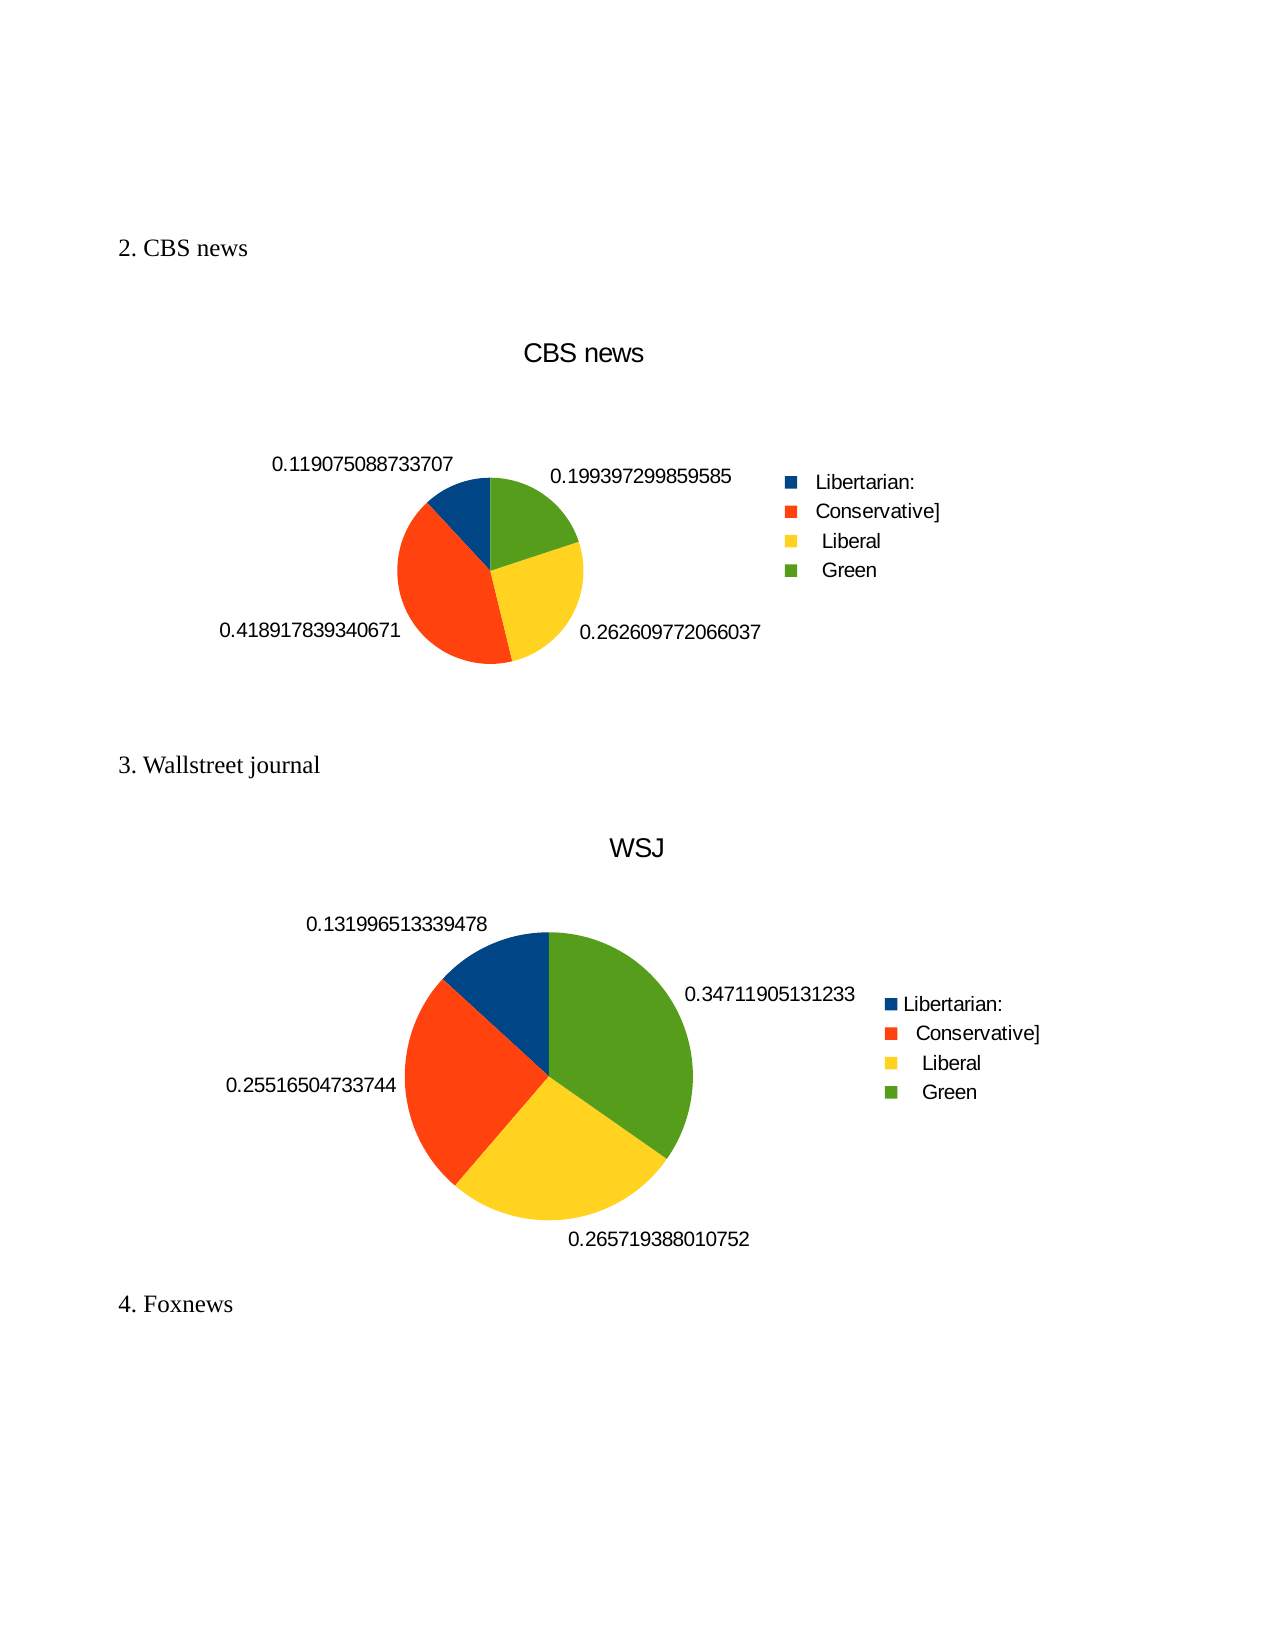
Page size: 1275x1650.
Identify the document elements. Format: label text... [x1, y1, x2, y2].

text 2. CBS news [118, 233, 1157, 262]
text 3. Wallstreet journal [118, 751, 1157, 779]
text 4. Foxnews [118, 808, 1157, 1317]
